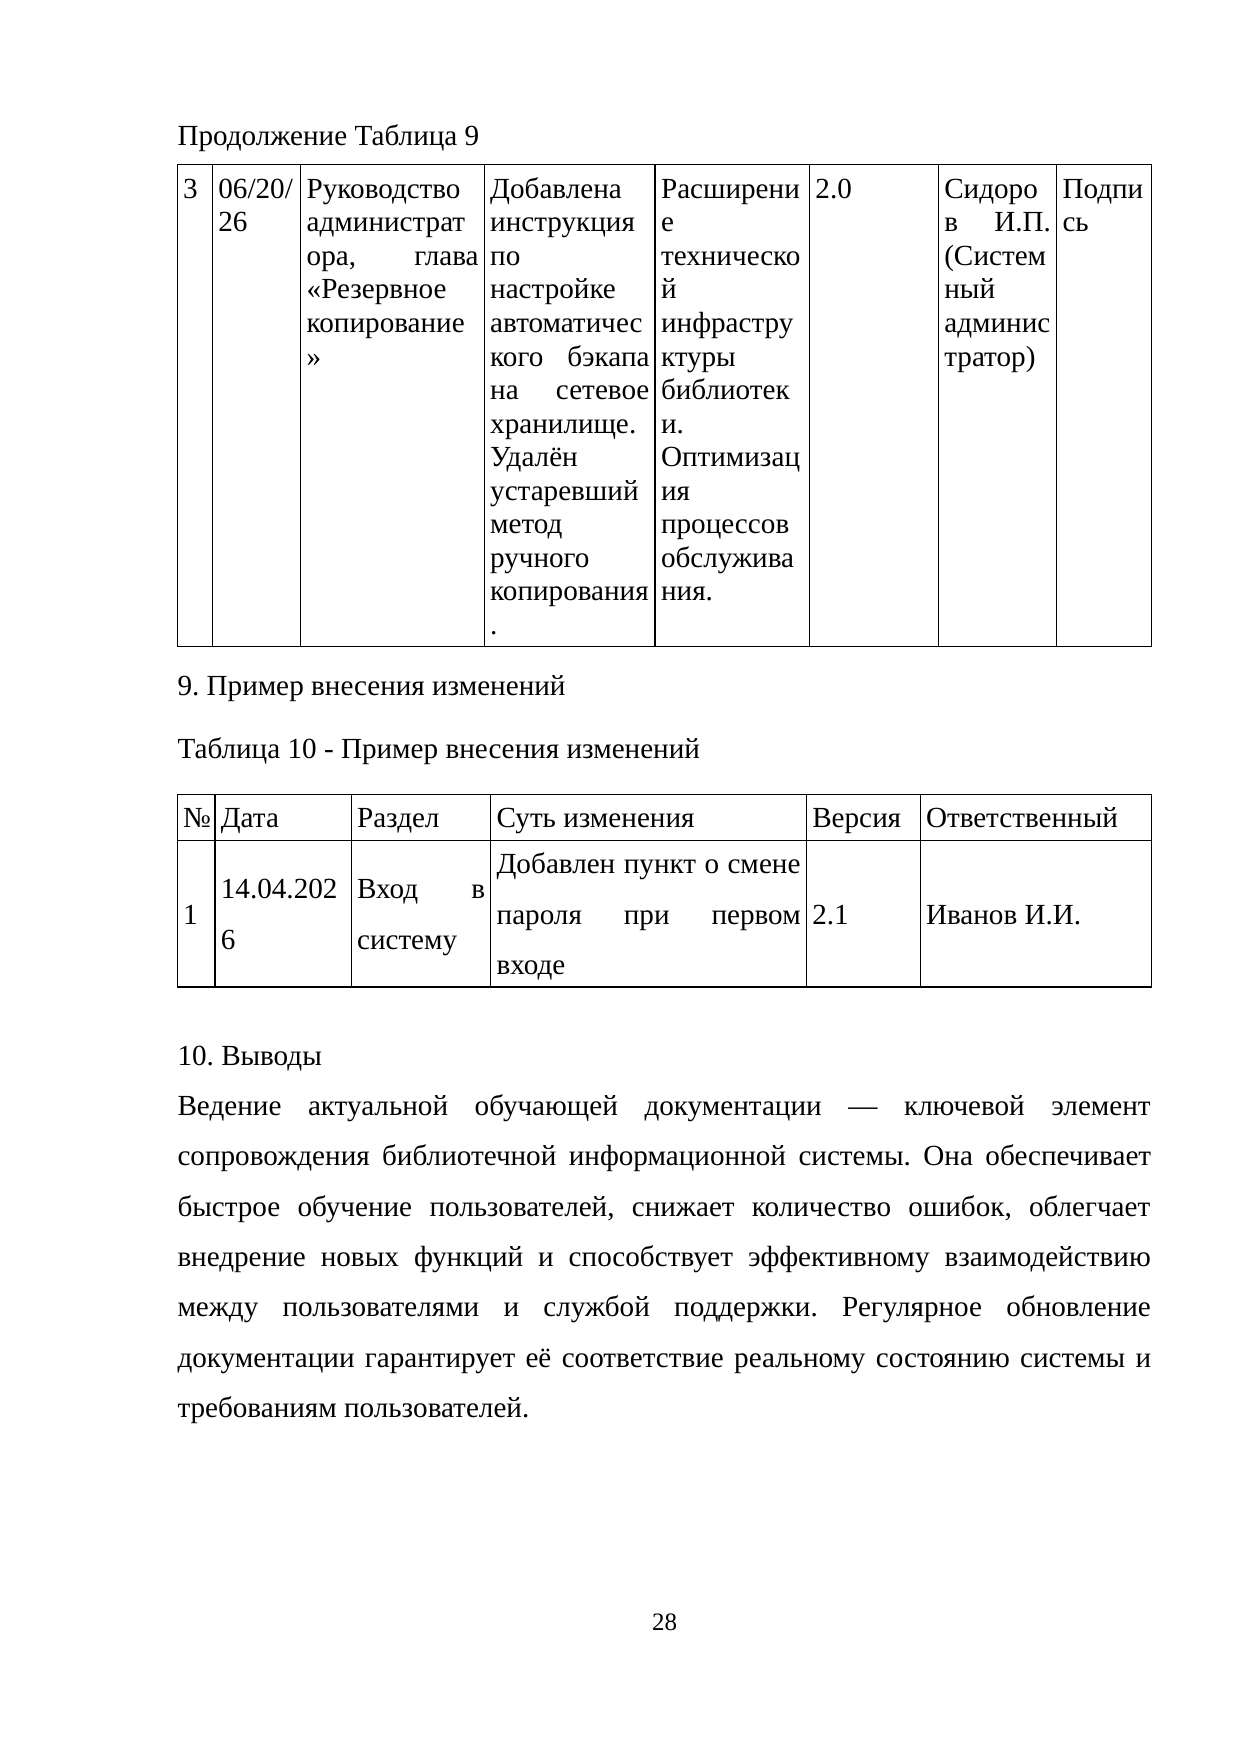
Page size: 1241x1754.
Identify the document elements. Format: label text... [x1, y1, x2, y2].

table_header Подпись [1057, 165, 1151, 646]
table_cell Вход в систему [352, 841, 490, 986]
table_header 20.06.26 [213, 165, 300, 646]
table_header Версия [807, 795, 920, 840]
table_header № [178, 795, 214, 840]
text Продолжение Таблица 9 [177, 118, 1152, 152]
table_header Суть изменения [491, 795, 806, 840]
table_cell 2.1 [807, 841, 920, 986]
text 10. Выводы [177, 1038, 1152, 1071]
table_header Сидоров И.П. (Системный администратор) [939, 165, 1056, 646]
table_cell Иванов И.И. [921, 841, 1151, 986]
table_header 3 [178, 165, 212, 646]
text Ведение актуальной обучающей документации — ключевой элемент сопровождения библиотечной информационной системы. Она обеспечивает быстрое обучение пользователей, снижает количество ошибок, облегчает внедрение новых функций и способствует эффективному взаимодействию между пользователями и службой поддержки. Регулярное обновление документации гарантирует её соответствие реальному состоянию системы и требованиям пользователей. [177, 1088, 1152, 1423]
table_header Руководство администратора, глава «Резервное копирование» [301, 165, 484, 646]
table_cell 14.04.2026 [216, 841, 351, 986]
subtitle 9. Пример внесения изменений [177, 668, 1152, 702]
table_cell Добавлен пункт о смене пароля при первом входе [491, 841, 806, 986]
text Таблица 10 - Пример внесения изменений [177, 731, 1152, 764]
table_header 2.0 [810, 165, 938, 646]
table_header Ответственный [921, 795, 1151, 840]
table_cell 1 [178, 841, 214, 986]
table_header Дата [216, 795, 351, 840]
table_header Расширение технической инфраструктуры библиотеки. Оптимизация процессов обслуживания. [656, 165, 809, 646]
table_header Добавлена инструкция по настройке автоматического бэкапа на сетевое хранилище. Удалён устаревший метод ручного копирования. [485, 165, 654, 646]
table_header Раздел [352, 795, 490, 840]
